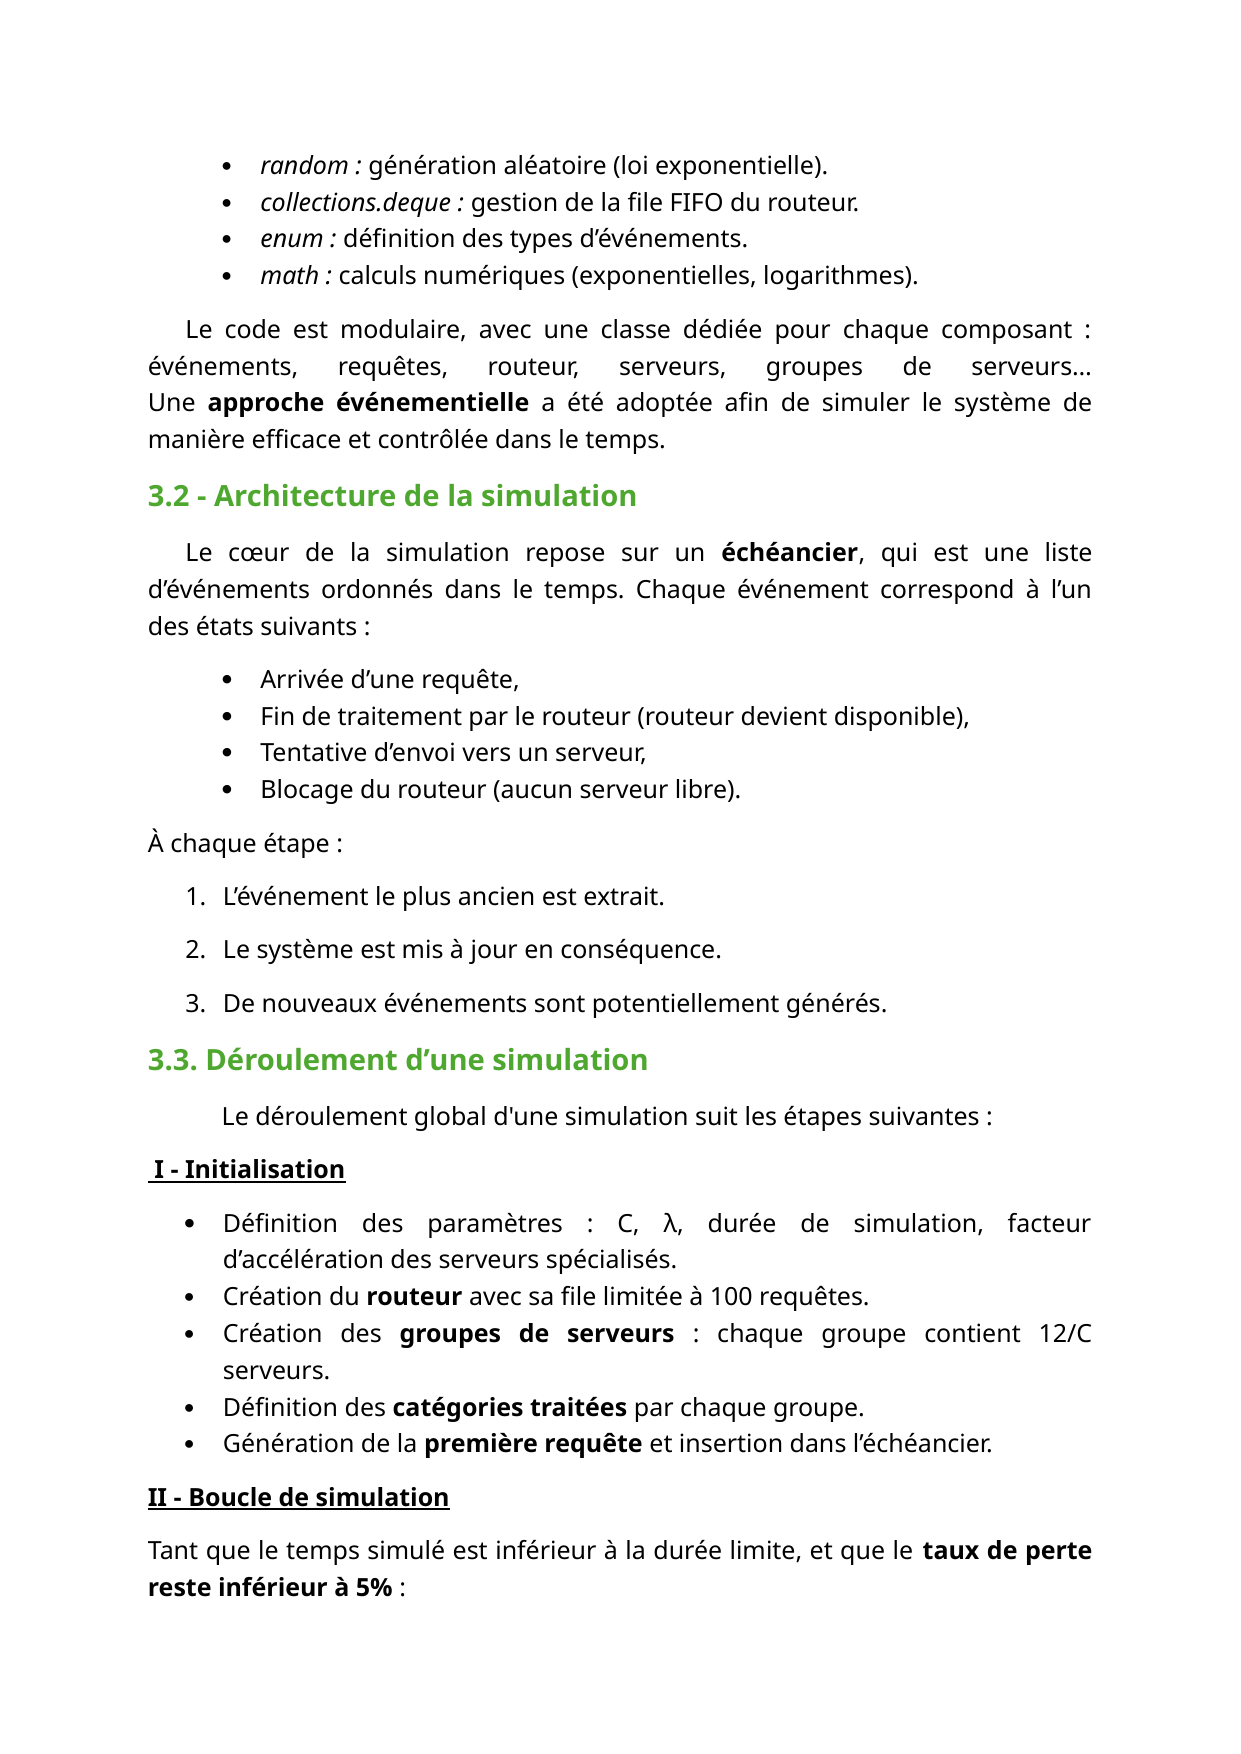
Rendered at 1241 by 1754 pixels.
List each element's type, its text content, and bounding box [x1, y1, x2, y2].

list collections.deque : gestion de la file FIFO du routeur. [223, 184, 1093, 218]
list Arrivée d’une requête, [223, 662, 1093, 696]
list Création du routeur avec sa file limitée à 100 requêtes. [185, 1279, 1093, 1313]
list De nouveaux événements sont potentiellement générés. [185, 986, 1093, 1020]
list Fin de traitement par le routeur (routeur devient disponible), [223, 698, 1093, 732]
text Le cœur de la simulation repose sur un échéancier, qui est une liste d’événements ordonnés dans le temps. Chaque événement correspond à l’un des états suivants : [148, 534, 1093, 642]
list Définition des paramètres : C, λ, durée de simulation, facteur d’accélération des serveurs spécialisés. [185, 1205, 1093, 1276]
text À chaque étape : [148, 825, 1093, 859]
list random : génération aléatoire (loi exponentielle). [223, 148, 1093, 182]
list Le système est mis à jour en conséquence. [185, 932, 1093, 966]
list Création des groupes de serveurs : chaque groupe contient 12/C serveurs. [185, 1316, 1093, 1387]
text II - Boucle de simulation [148, 1479, 1093, 1513]
list math : calculs numériques (exponentielles, logarithmes). [223, 258, 1093, 292]
list Génération de la première requête et insertion dans l’échéancier. [185, 1426, 1093, 1460]
list enum : définition des types d’événements. [223, 221, 1093, 255]
text 3.2 - Architecture de la simulation [148, 475, 1093, 515]
text Le code est modulaire, avec une classe dédiée pour chaque composant : événements, requêtes, routeur, serveurs, groupes de serveurs… Une approche événementielle a été adoptée afin de simuler le système de manière efficace et contrôlée dans le temps. [148, 311, 1093, 456]
list Blocage du routeur (aucun serveur libre). [223, 772, 1093, 806]
list L’événement le plus ancien est extrait. [185, 879, 1093, 913]
text Le déroulement global d'une simulation suit les étapes suivantes : [148, 1098, 1093, 1133]
text I - Initialisation [148, 1152, 1093, 1186]
list Tentative d’envoi vers un serveur, [223, 735, 1093, 769]
text 3.3. Déroulement d’une simulation [148, 1039, 1093, 1079]
text Tant que le temps simulé est inférieur à la durée limite, et que le taux de perte reste inférieur à 5% : [148, 1533, 1093, 1604]
list Définition des catégories traitées par chaque groupe. [185, 1389, 1093, 1423]
